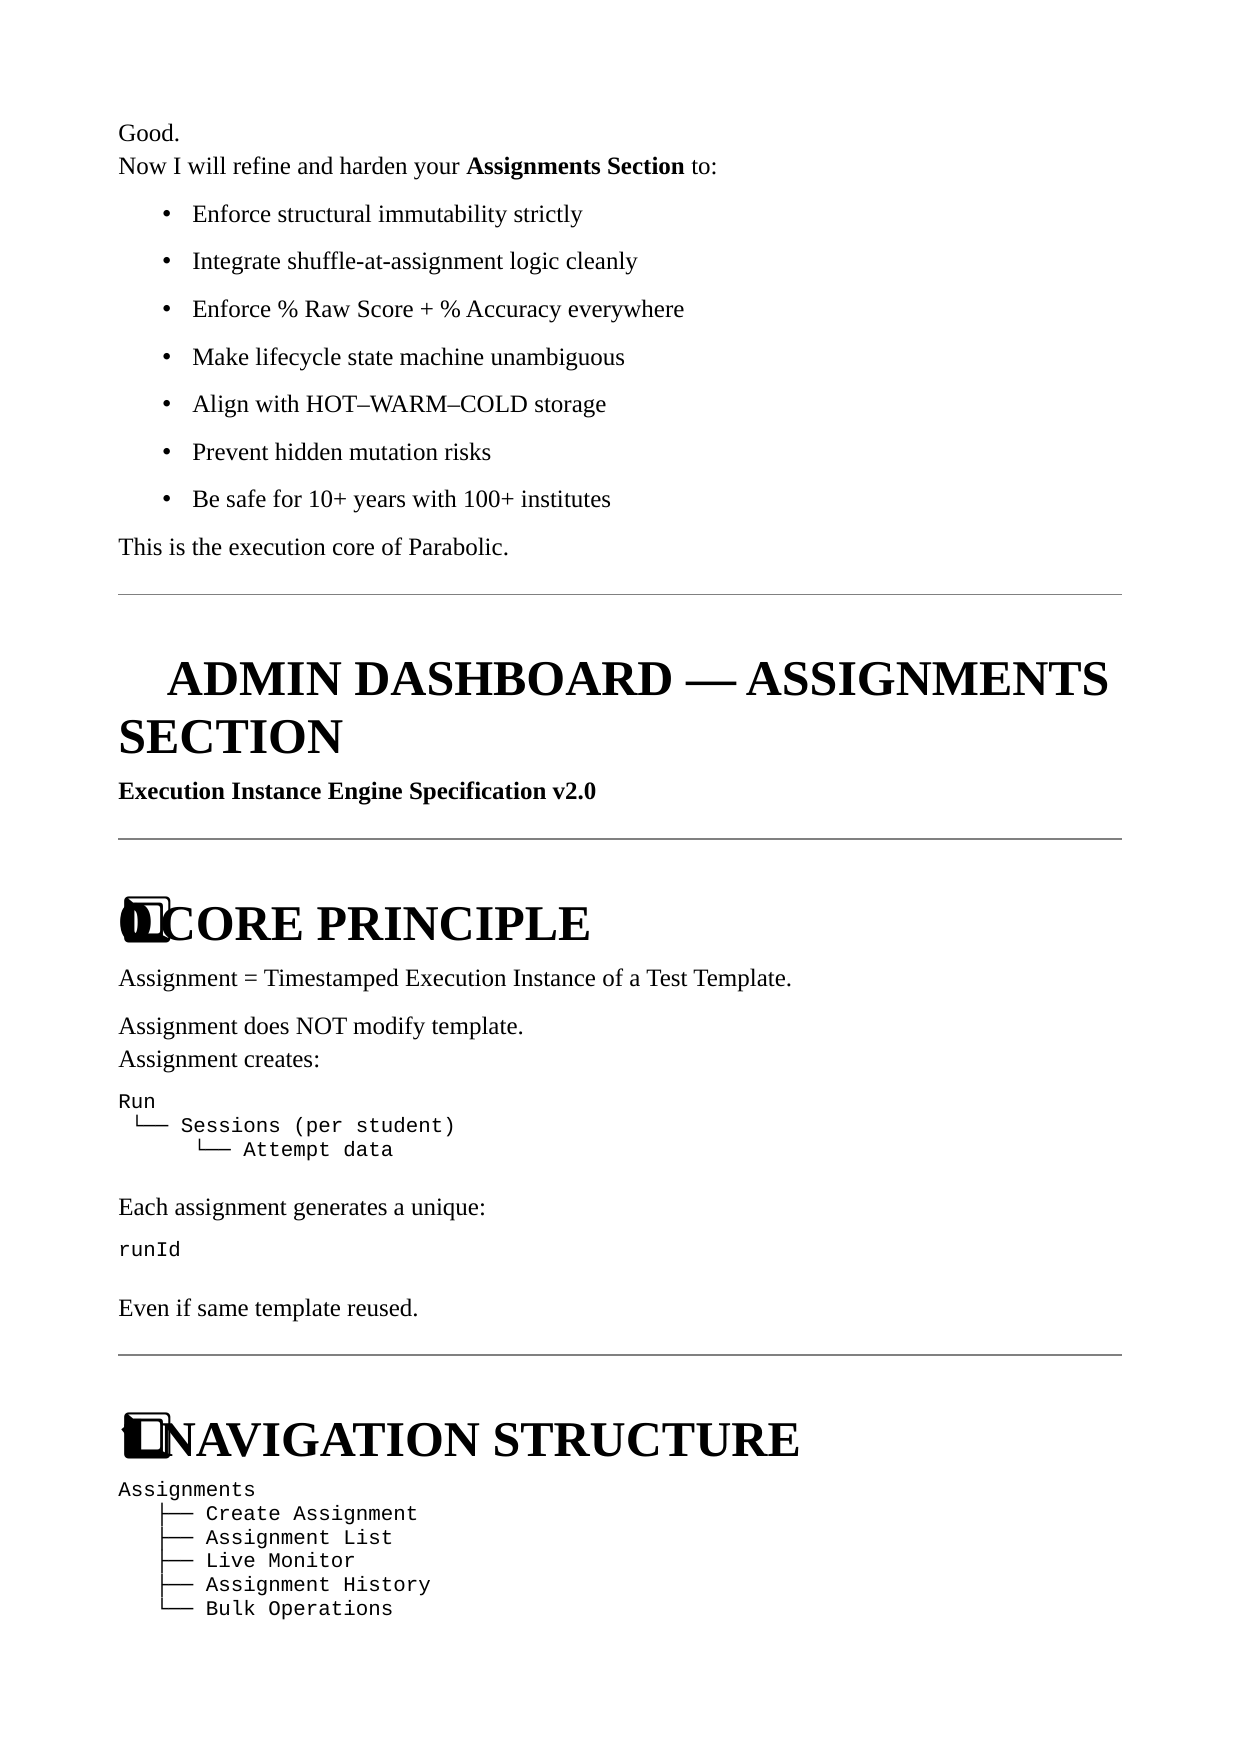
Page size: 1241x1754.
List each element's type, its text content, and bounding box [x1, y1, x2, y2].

list Enforce % Raw Score + % Accuracy everywhere [162, 294, 1122, 323]
list Prevent hidden mutation risks [162, 437, 1122, 466]
text └── Bulk Operations [118, 1598, 1122, 1621]
text ├── Create Assignment [118, 1503, 1122, 1527]
subtitle 📌 ADMIN DASHBOARD — ASSIGNMENTS SECTION [118, 649, 1122, 764]
text └── Sessions (per student) [118, 1115, 1122, 1139]
text runId [118, 1239, 1122, 1263]
text ├── Live Monitor [118, 1550, 1122, 1574]
list Align with HOT–WARM–COLD storage [162, 389, 1122, 418]
list Be safe for 10+ years with 100+ institutes [162, 484, 1122, 513]
text This is the execution core of Parabolic. [118, 532, 1122, 561]
subtitle 1️⃣ NAVIGATION STRUCTURE [118, 1409, 1122, 1467]
text ├── Assignment History [118, 1574, 1122, 1598]
text Run [118, 1091, 1122, 1115]
text Even if same template reused. [118, 1293, 1122, 1321]
text └── Attempt data [118, 1139, 1122, 1162]
list Enforce structural immutability strictly [162, 199, 1122, 227]
text ├── Assignment List [162, 1527, 1122, 1550]
text Execution Instance Engine Specification v2.0 [118, 776, 1122, 805]
text Good. Now I will refine and harden your Assignments Section to: [118, 118, 1122, 180]
list Integrate shuffle-at-assignment logic cleanly [162, 246, 1122, 275]
list Make lifecycle state machine unambiguous [162, 342, 1122, 370]
text Assignments [118, 1479, 1122, 1503]
subtitle 0️⃣ CORE PRINCIPLE [118, 893, 1122, 951]
text ├── Assignment List [118, 1527, 161, 1550]
text Assignment = Timestamped Execution Instance of a Test Template. [118, 963, 1122, 992]
text Assignment does NOT modify template. Assignment creates: [118, 1011, 1122, 1073]
text Each assignment generates a unique: [118, 1192, 1122, 1221]
